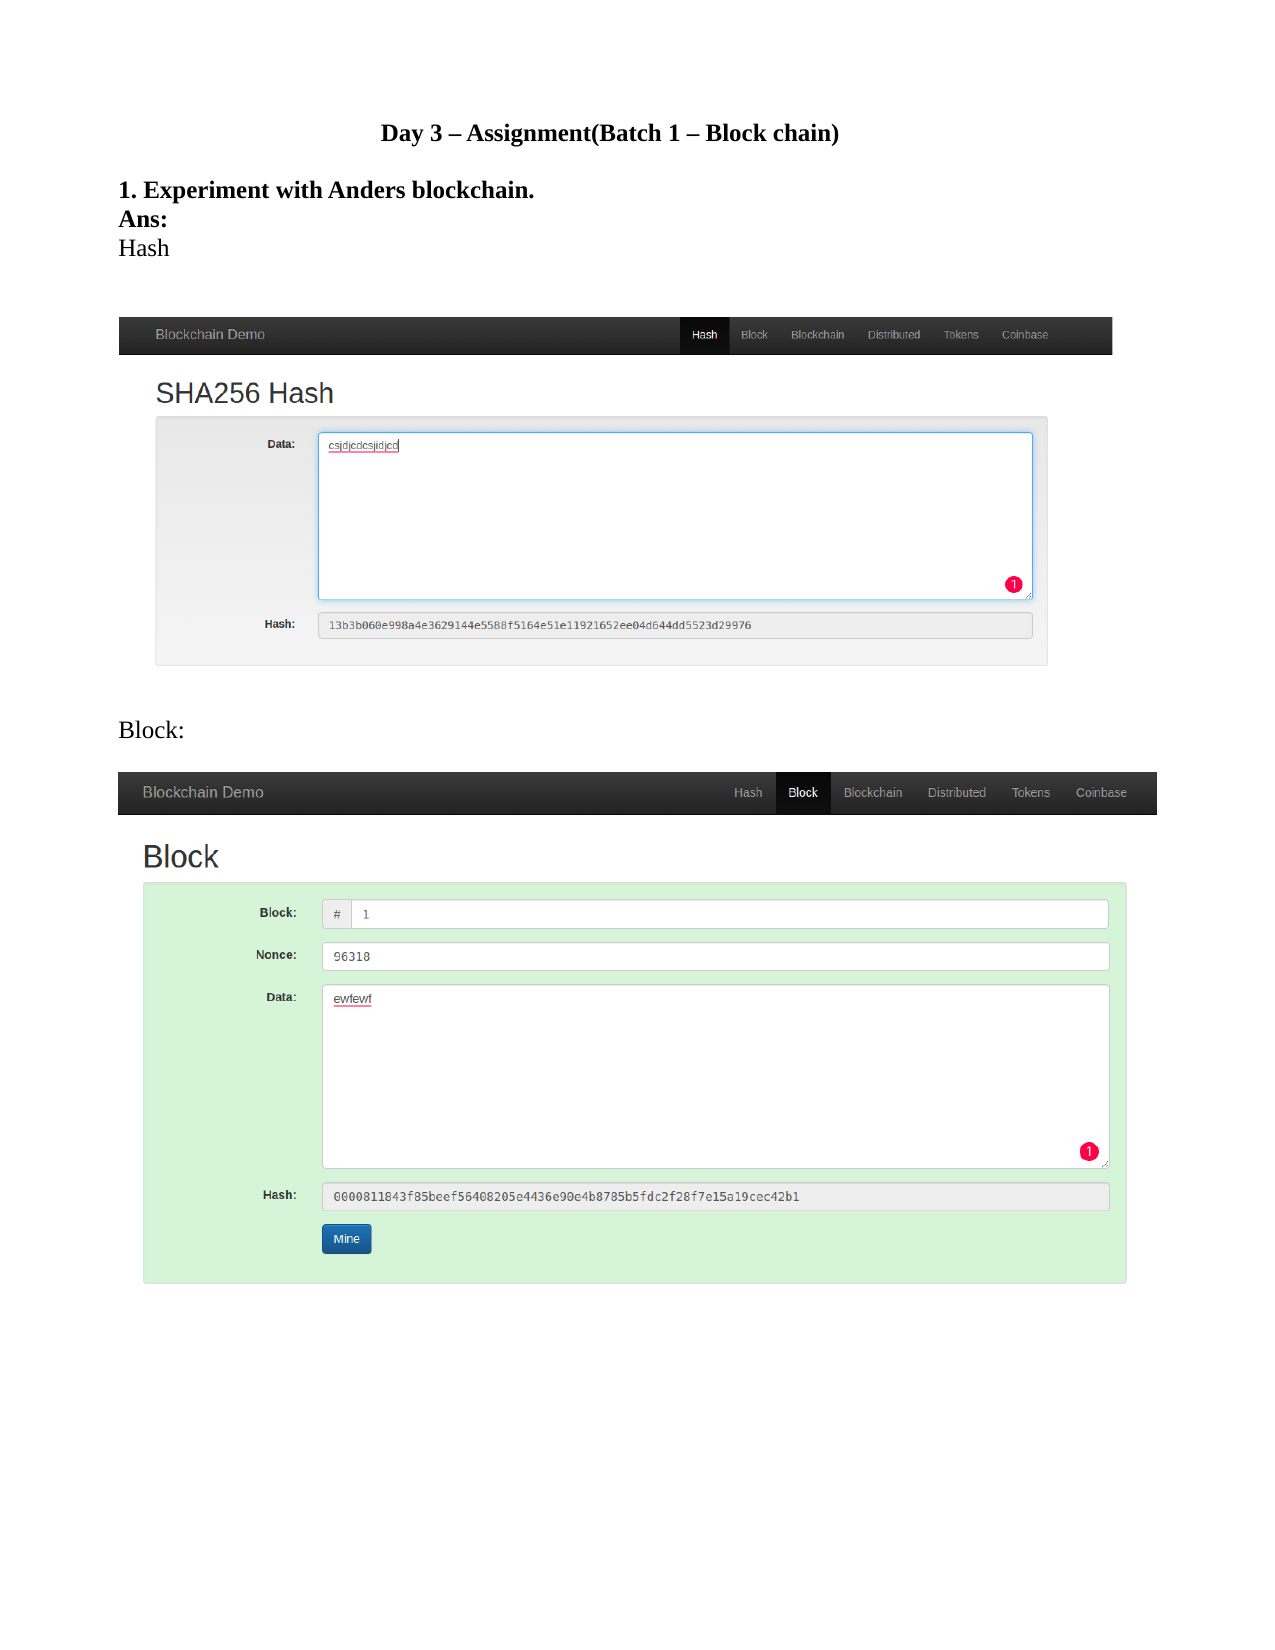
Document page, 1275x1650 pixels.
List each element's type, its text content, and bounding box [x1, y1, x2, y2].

text Day 3 – Assignment(Batch 1 – Block chain) [118, 118, 1157, 147]
picture [118, 772, 1157, 1337]
text 1. Experiment with Anders blockchain. [118, 176, 1157, 204]
text Ans: [118, 204, 1157, 233]
text Block: [118, 715, 1157, 744]
picture [119, 317, 1113, 687]
text Hash [118, 233, 1157, 291]
